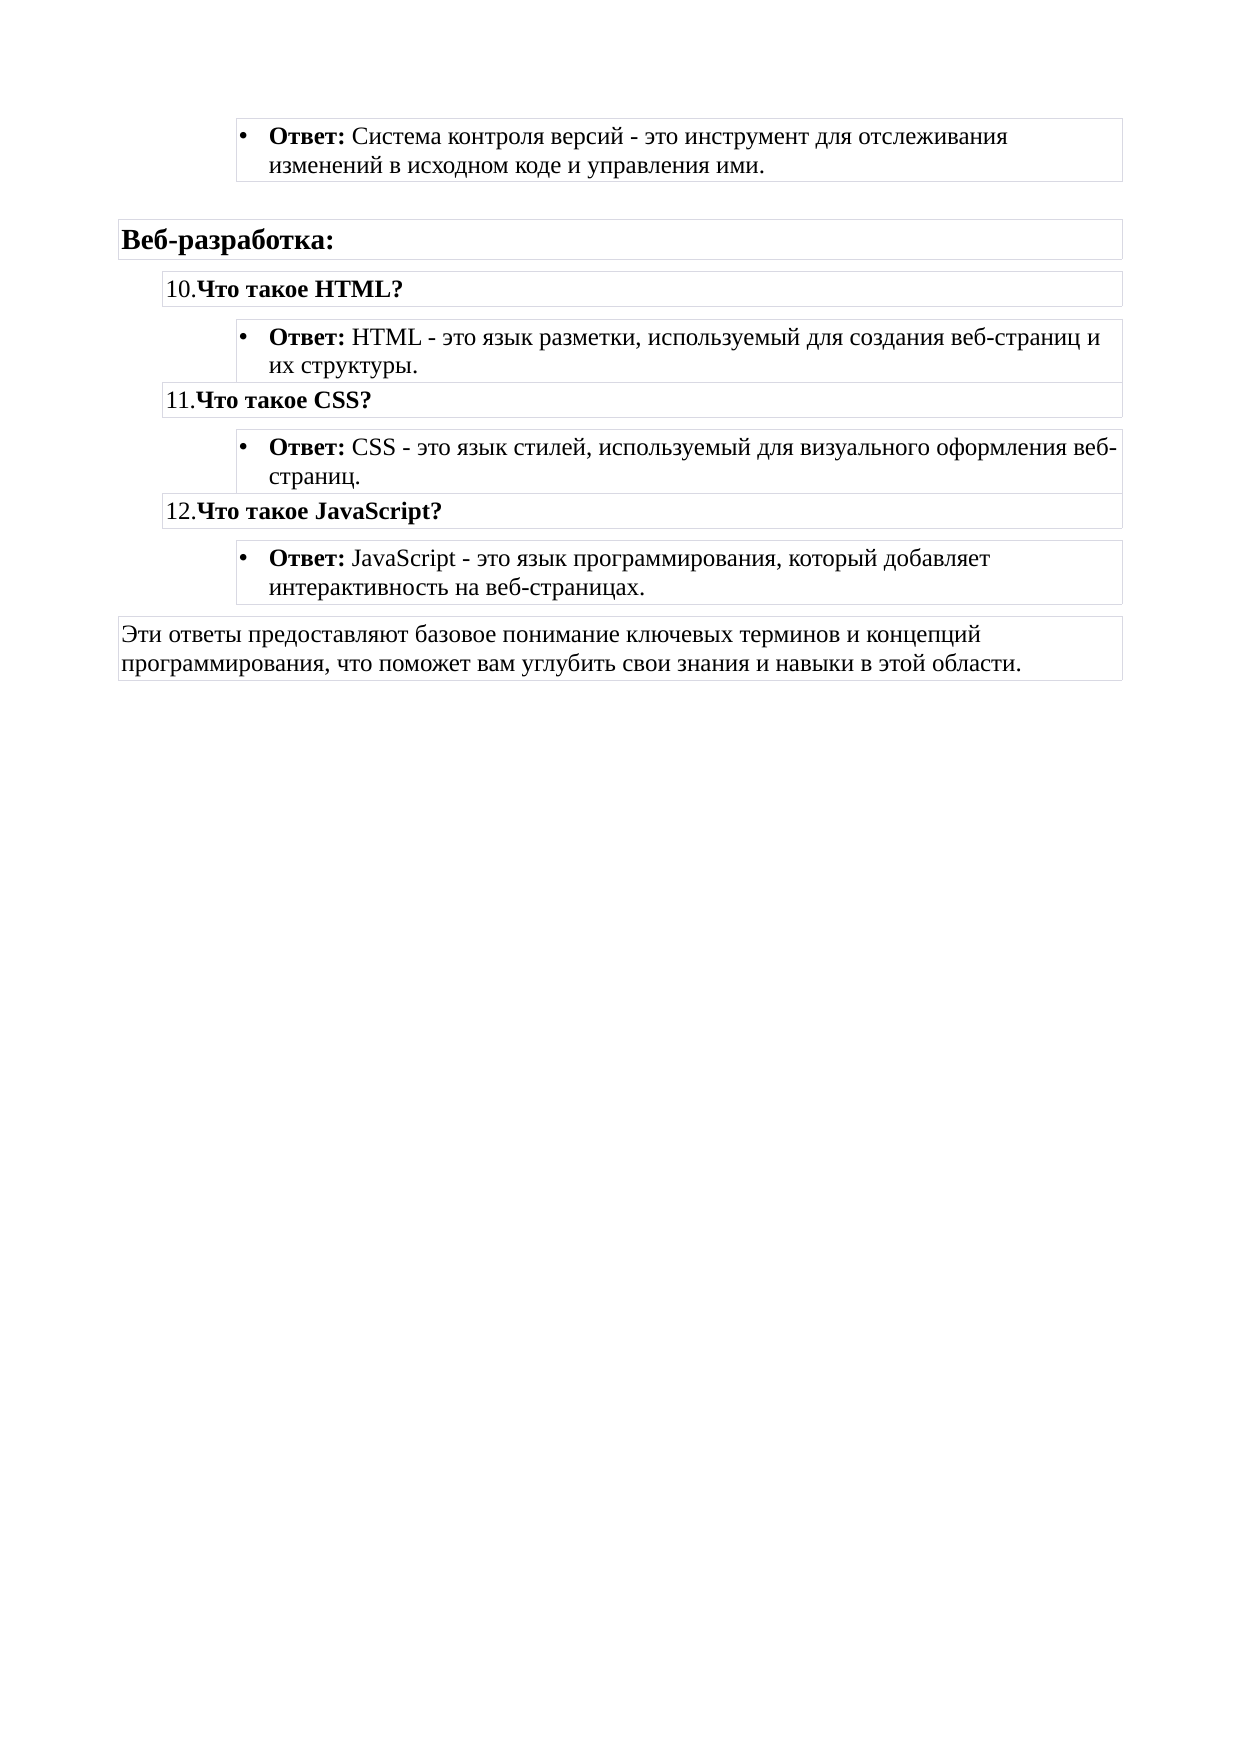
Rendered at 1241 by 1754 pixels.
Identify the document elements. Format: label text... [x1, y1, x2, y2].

list Ответ: Система контроля версий - это инструмент для отслеживания изменений в исходном коде и управления ими. [237, 119, 1122, 181]
list Что такое CSS? [163, 383, 1122, 417]
list Ответ: HTML - это язык разметки, используемый для создания веб-страниц и их структуры. [237, 320, 1122, 382]
text Эти ответы предоставляют базовое понимание ключевых терминов и концепций программирования, что поможет вам углубить свои знания и навыки в этой области. [119, 617, 1122, 680]
list Ответ: CSS - это язык стилей, используемый для визуального оформления веб-страниц. [237, 430, 1122, 493]
subtitle Веб-разработка: [119, 220, 1122, 259]
list Ответ: JavaScript - это язык программирования, который добавляет интерактивность на веб-страницах. [237, 541, 1122, 604]
list Что такое JavaScript? [163, 494, 1122, 528]
list Что такое HTML? [163, 272, 1122, 306]
